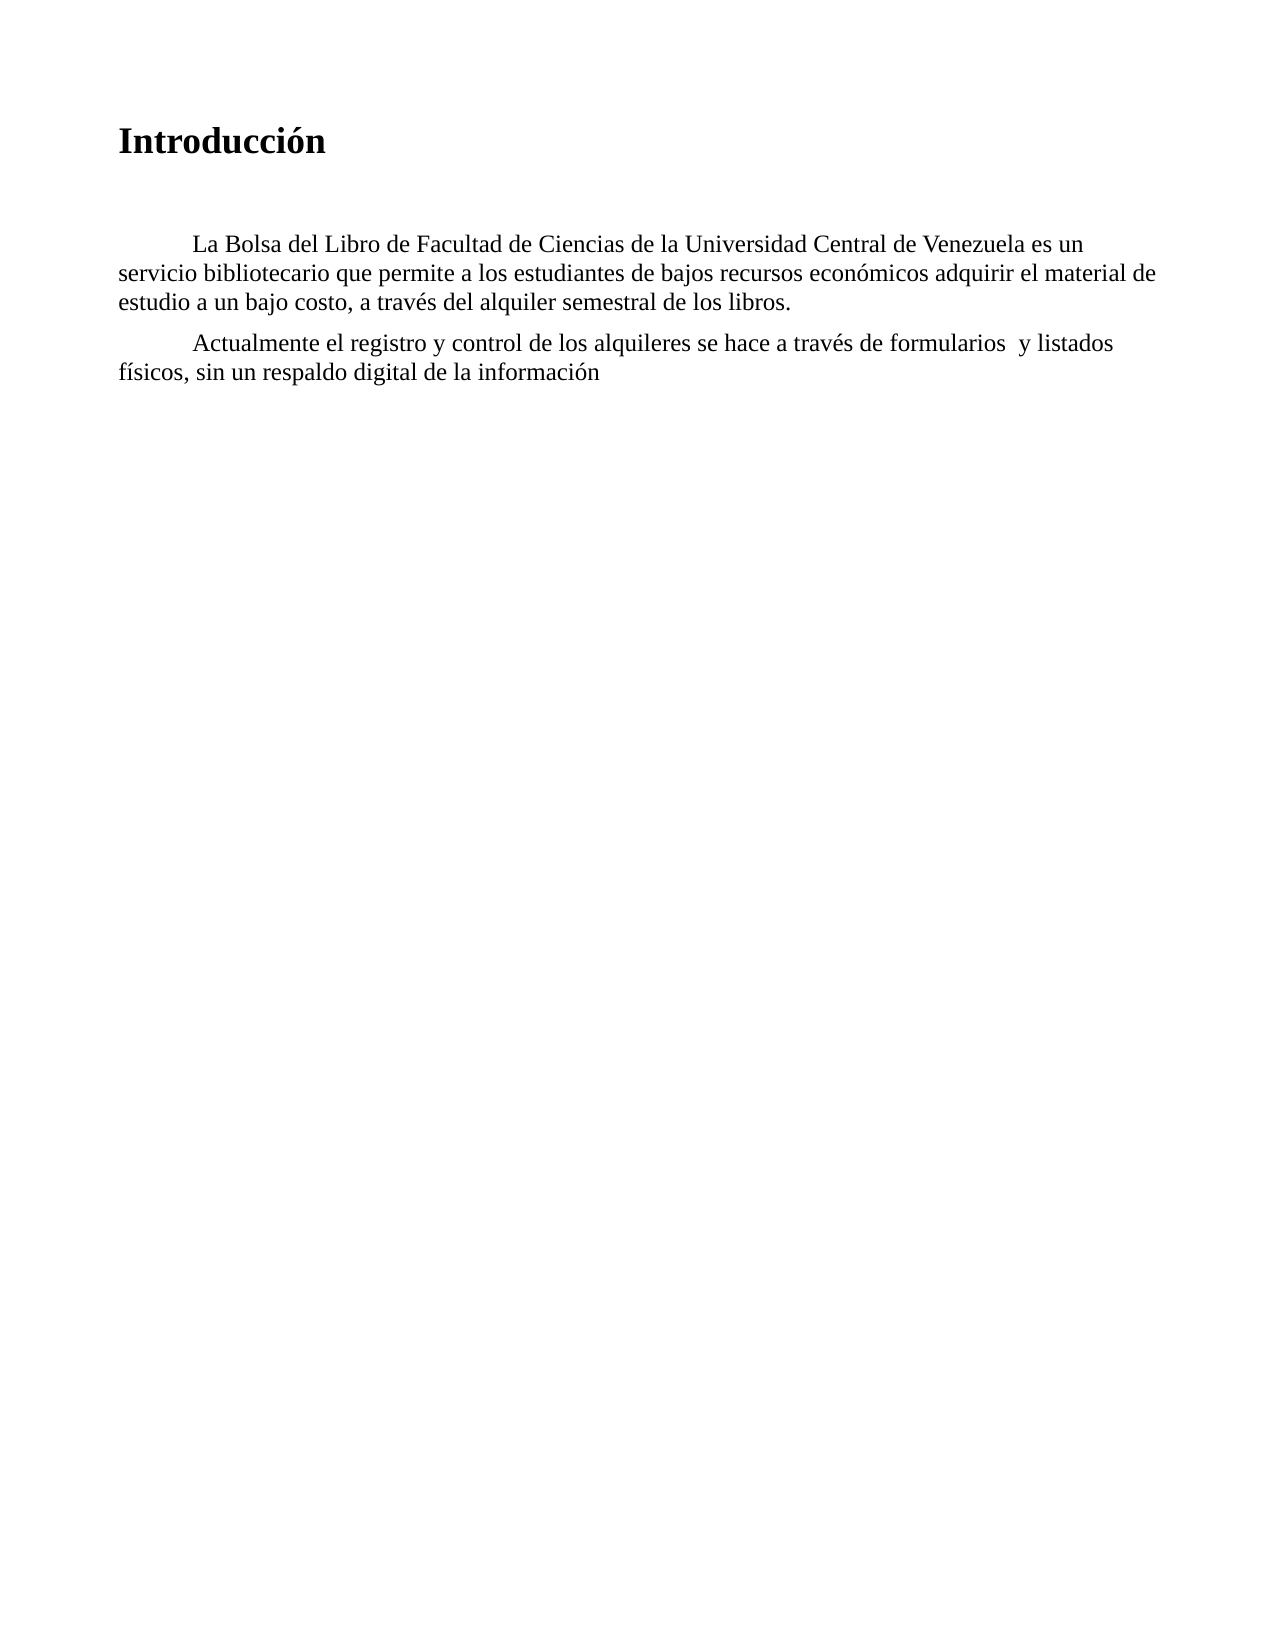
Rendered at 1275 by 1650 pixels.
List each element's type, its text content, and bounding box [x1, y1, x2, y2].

text La Bolsa del Libro de Facultad de Ciencias de la Universidad Central de Venezuela es un servicio bibliotecario que permite a los estudiantes de bajos recursos económicos adquirir el material de estudio a un bajo costo, a través del alquiler semestral de los libros. [118, 229, 1157, 316]
text Actualmente el registro y control de los alquileres se hace a través de formularios y listados físicos, sin un respaldo digital de la información [118, 328, 1157, 386]
text Introducción [118, 118, 1157, 161]
